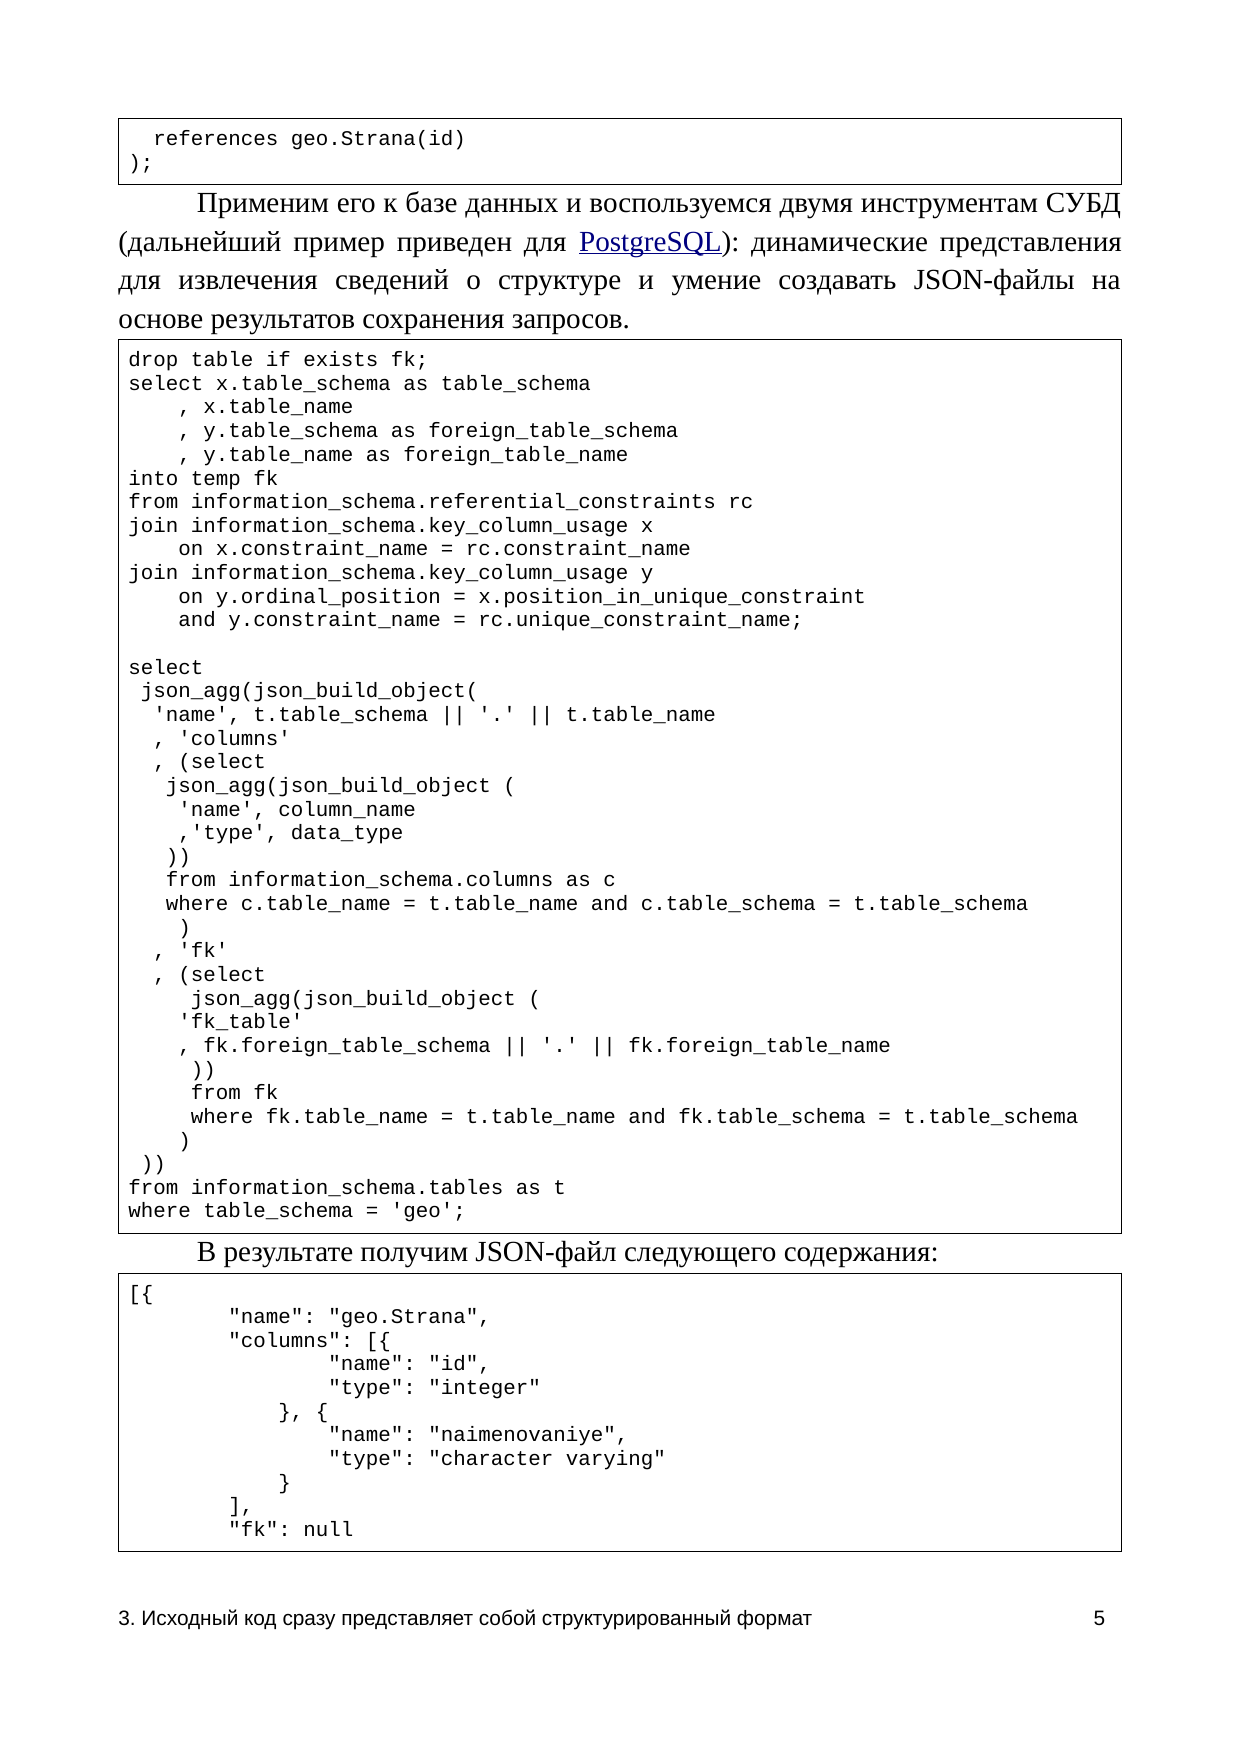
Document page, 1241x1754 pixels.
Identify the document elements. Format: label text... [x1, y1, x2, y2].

text Применим его к базе данных и воспользуемся двумя инструментам СУБД (дальнейший пример приведен для PostgreSQL): динамические представления для извлечения сведений о структуре и умение создавать JSON-файлы на основе результатов сохранения запросов. [118, 185, 1122, 334]
text В результате получим JSON-файл следующего содержания: [118, 1234, 1122, 1268]
list references geo.Strana(id) ); [119, 119, 1121, 184]
list drop table if exists fk; select x.table_schema as table_schema , x.table_name , y.table_schema as foreign_table_schema , y.table_name as foreign_table_name into temp fk from information_schema.referential_constraints rc join information_schema.key_column_usage x on x.constraint_name = rc.constraint_name join information_schema.key_column_usage y on y.ordinal_position = x.position_in_unique_constraint and y.constraint_name = rc.unique_constraint_name; select json_agg(json_build_object( 'name', t.table_schema || '.' || t.table_name , 'columns' , (select json_agg(json_build_object ( 'name', column_name ,'type', data_type )) from information_schema.columns as c where c.table_name = t.table_name and c.table_schema = t.table_schema ) , 'fk' , (select json_agg(json_build_object ( 'fk_table' , fk.foreign_table_schema || '.' || fk.foreign_table_name )) from fk where fk.table_name = t.table_name and fk.table_schema = t.table_schema ) )) from information_schema.tables as t where table_schema = 'geo'; [119, 340, 1121, 1233]
list [{ "name": "geo.Strana", "columns": [{ "name": "id", "type": "integer" }, { "name": "naimenovaniye", "type": "character varying" } ], "fk": null [119, 1274, 1121, 1551]
